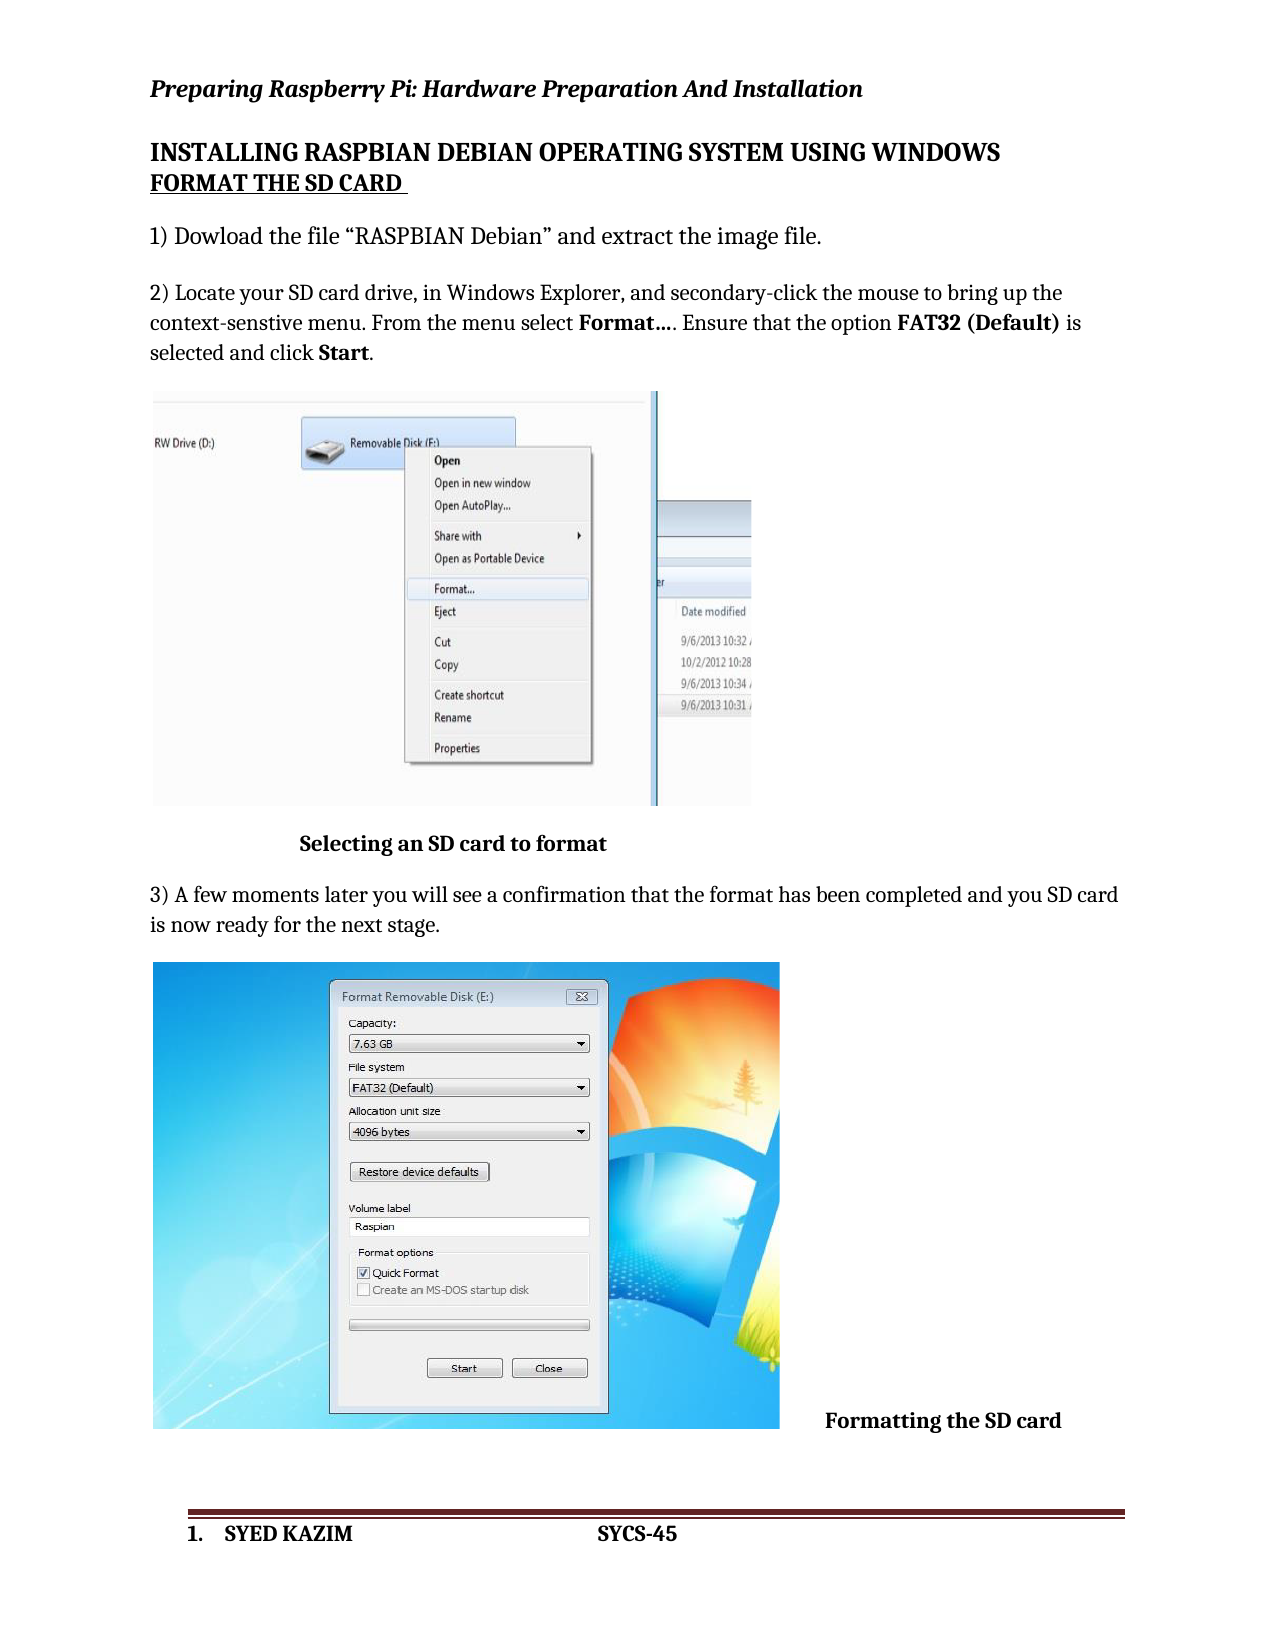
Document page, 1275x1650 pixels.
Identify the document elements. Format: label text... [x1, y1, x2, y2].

text Formatting the SD card [150, 963, 1125, 1434]
text 3) A few moments later you will see a confirmation that the format has been completed and you SD card is now ready for the next stage. [150, 881, 1125, 938]
text FORMAT THE SD CARD [150, 168, 1125, 197]
text 2) Locate your SD card drive, in Windows Explorer, and secondary-click the mouse to bring up the context-senstive menu. From the menu select Format…. Ensure that the option FAT32 (Default) is selected and click Start. [150, 280, 1125, 367]
text 1) Dowload the file “RASPBIAN Debian” and extract the image file. [150, 222, 1125, 251]
text INSTALLING RASPBIAN DEBIAN OPERATING SYSTEM USING WINDOWS [150, 137, 1125, 168]
text Selecting an SD card to format [225, 830, 1125, 857]
